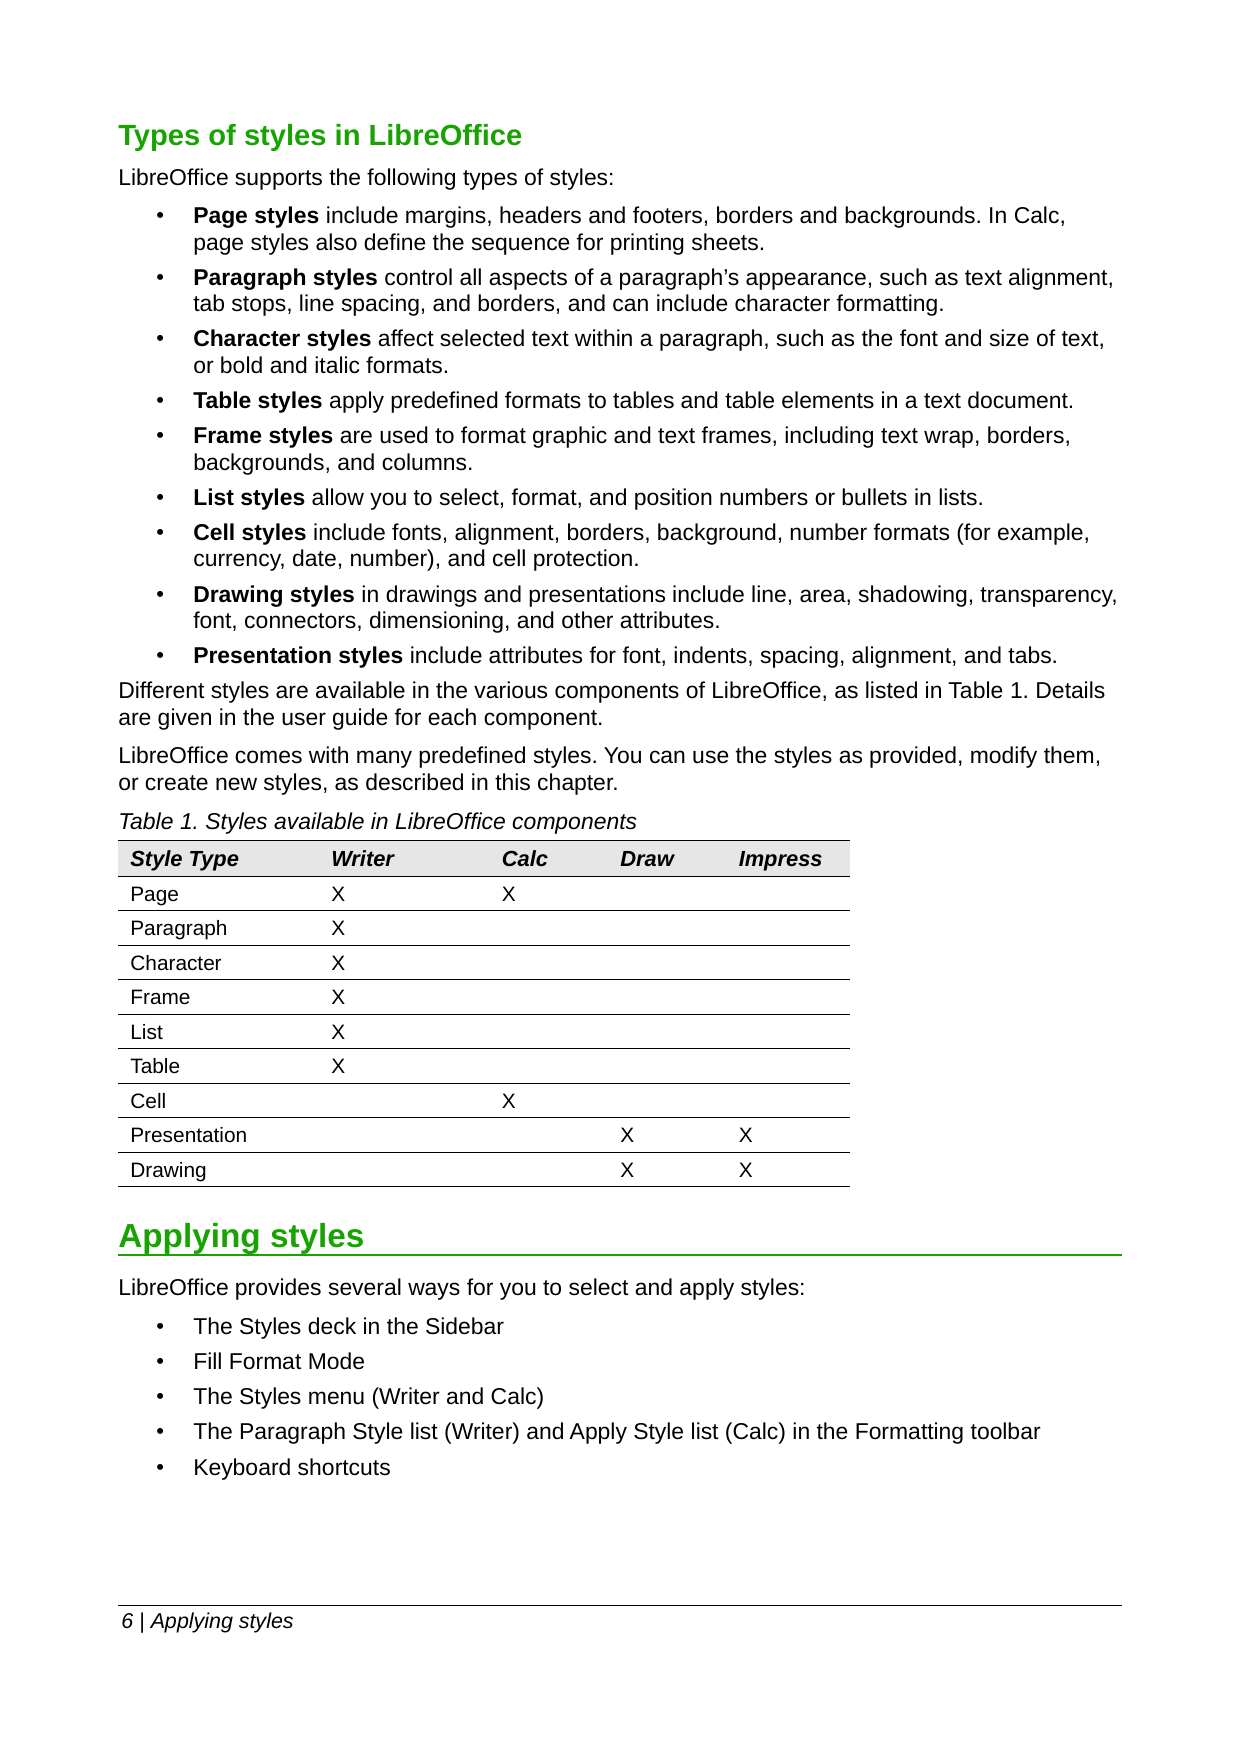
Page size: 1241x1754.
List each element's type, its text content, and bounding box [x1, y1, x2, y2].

list Page styles include margins, headers and footers, borders and backgrounds. In Calc, page styles also define the sequence for printing sheets. [156, 202, 1122, 255]
table_cell [319, 1153, 490, 1186]
list Presentation styles include attributes for font, indents, spacing, alignment, and tabs. [156, 642, 1122, 668]
table_cell [726, 911, 850, 945]
text LibreOffice provides several ways for you to select and apply styles: [118, 1274, 1122, 1300]
table_cell X [319, 877, 490, 910]
table_cell [490, 946, 608, 979]
text LibreOffice comes with many predefined styles. You can use the styles as provided, modify them, or create new styles, as described in this chapter. [118, 742, 1122, 795]
table_cell [490, 1049, 608, 1083]
table_header Impress [726, 841, 850, 876]
table_header Writer [319, 841, 490, 876]
list The Paragraph Style list (Writer) and Apply Style list (Calc) in the Formatting toolbar [156, 1418, 1122, 1445]
table_cell Frame [118, 980, 319, 1014]
table_cell X [608, 1118, 726, 1152]
table_cell [726, 1015, 850, 1048]
table_cell Table [118, 1049, 319, 1083]
list Table styles apply predefined formats to tables and table elements in a text document. [156, 387, 1122, 413]
list Paragraph styles control all aspects of a paragraph’s appearance, such as text alignment, tab stops, line spacing, and borders, and can include character formatting. [156, 264, 1122, 317]
table_cell [319, 1118, 490, 1152]
table_cell [726, 1049, 850, 1083]
table_cell X [490, 1084, 608, 1117]
list Keyboard shortcuts [156, 1453, 1122, 1480]
table_cell Page [118, 877, 319, 910]
table_cell [608, 946, 726, 979]
table_cell [490, 1118, 608, 1152]
list Cell styles include fonts, alignment, borders, background, number formats (for example, currency, date, number), and cell protection. [156, 519, 1122, 572]
list The Styles menu (Writer and Calc) [156, 1383, 1122, 1409]
table_cell [490, 1015, 608, 1048]
list Frame styles are used to format graphic and text frames, including text wrap, borders, backgrounds, and columns. [156, 422, 1122, 475]
table_cell X [319, 946, 490, 979]
table_cell Cell [118, 1084, 319, 1117]
table_cell X [490, 877, 608, 910]
table_cell X [319, 1049, 490, 1083]
subtitle Applying styles [118, 1216, 1122, 1254]
table_cell [608, 1015, 726, 1048]
table_cell Character [118, 946, 319, 979]
subtitle Types of styles in LibreOffice [118, 118, 1122, 152]
table_cell [608, 911, 726, 945]
table_cell X [726, 1118, 850, 1152]
table_cell X [319, 980, 490, 1014]
text LibreOffice supports the following types of styles: [118, 163, 1122, 190]
text Different styles are available in the various components of LibreOffice, as listed in Table 1. Details are given in the user guide for each component. [118, 677, 1122, 730]
table_cell [608, 877, 726, 910]
list List styles allow you to select, format, and position numbers or bullets in lists. [156, 484, 1122, 510]
table_cell [319, 1084, 490, 1117]
table_cell Drawing [118, 1153, 319, 1186]
table_header Style Type [118, 841, 319, 876]
table_cell [490, 911, 608, 945]
table_cell X [608, 1153, 726, 1186]
list Drawing styles in drawings and presentations include line, area, shadowing, transparency, font, connectors, dimensioning, and other attributes. [156, 581, 1122, 633]
table_cell [608, 1084, 726, 1117]
table_cell X [319, 911, 490, 945]
table_header Calc [490, 841, 608, 876]
list The Styles deck in the Sidebar [156, 1313, 1122, 1339]
table_cell X [726, 1153, 850, 1186]
table_cell [490, 1153, 608, 1186]
table_cell X [319, 1015, 490, 1048]
table_cell [490, 980, 608, 1014]
table_cell [726, 877, 850, 910]
table_cell [726, 946, 850, 979]
table_cell Paragraph [118, 911, 319, 945]
table_cell [726, 1084, 850, 1117]
table_cell Presentation [118, 1118, 319, 1152]
table_cell [726, 980, 850, 1014]
list Fill Format Mode [156, 1348, 1122, 1374]
table_cell List [118, 1015, 319, 1048]
table_cell [608, 1049, 726, 1083]
table_header Draw [608, 841, 726, 876]
text Table 1. Styles available in LibreOffice components [118, 808, 1122, 834]
list Character styles affect selected text within a paragraph, such as the font and size of text, or bold and italic formats. [156, 325, 1122, 378]
table_cell [608, 980, 726, 1014]
